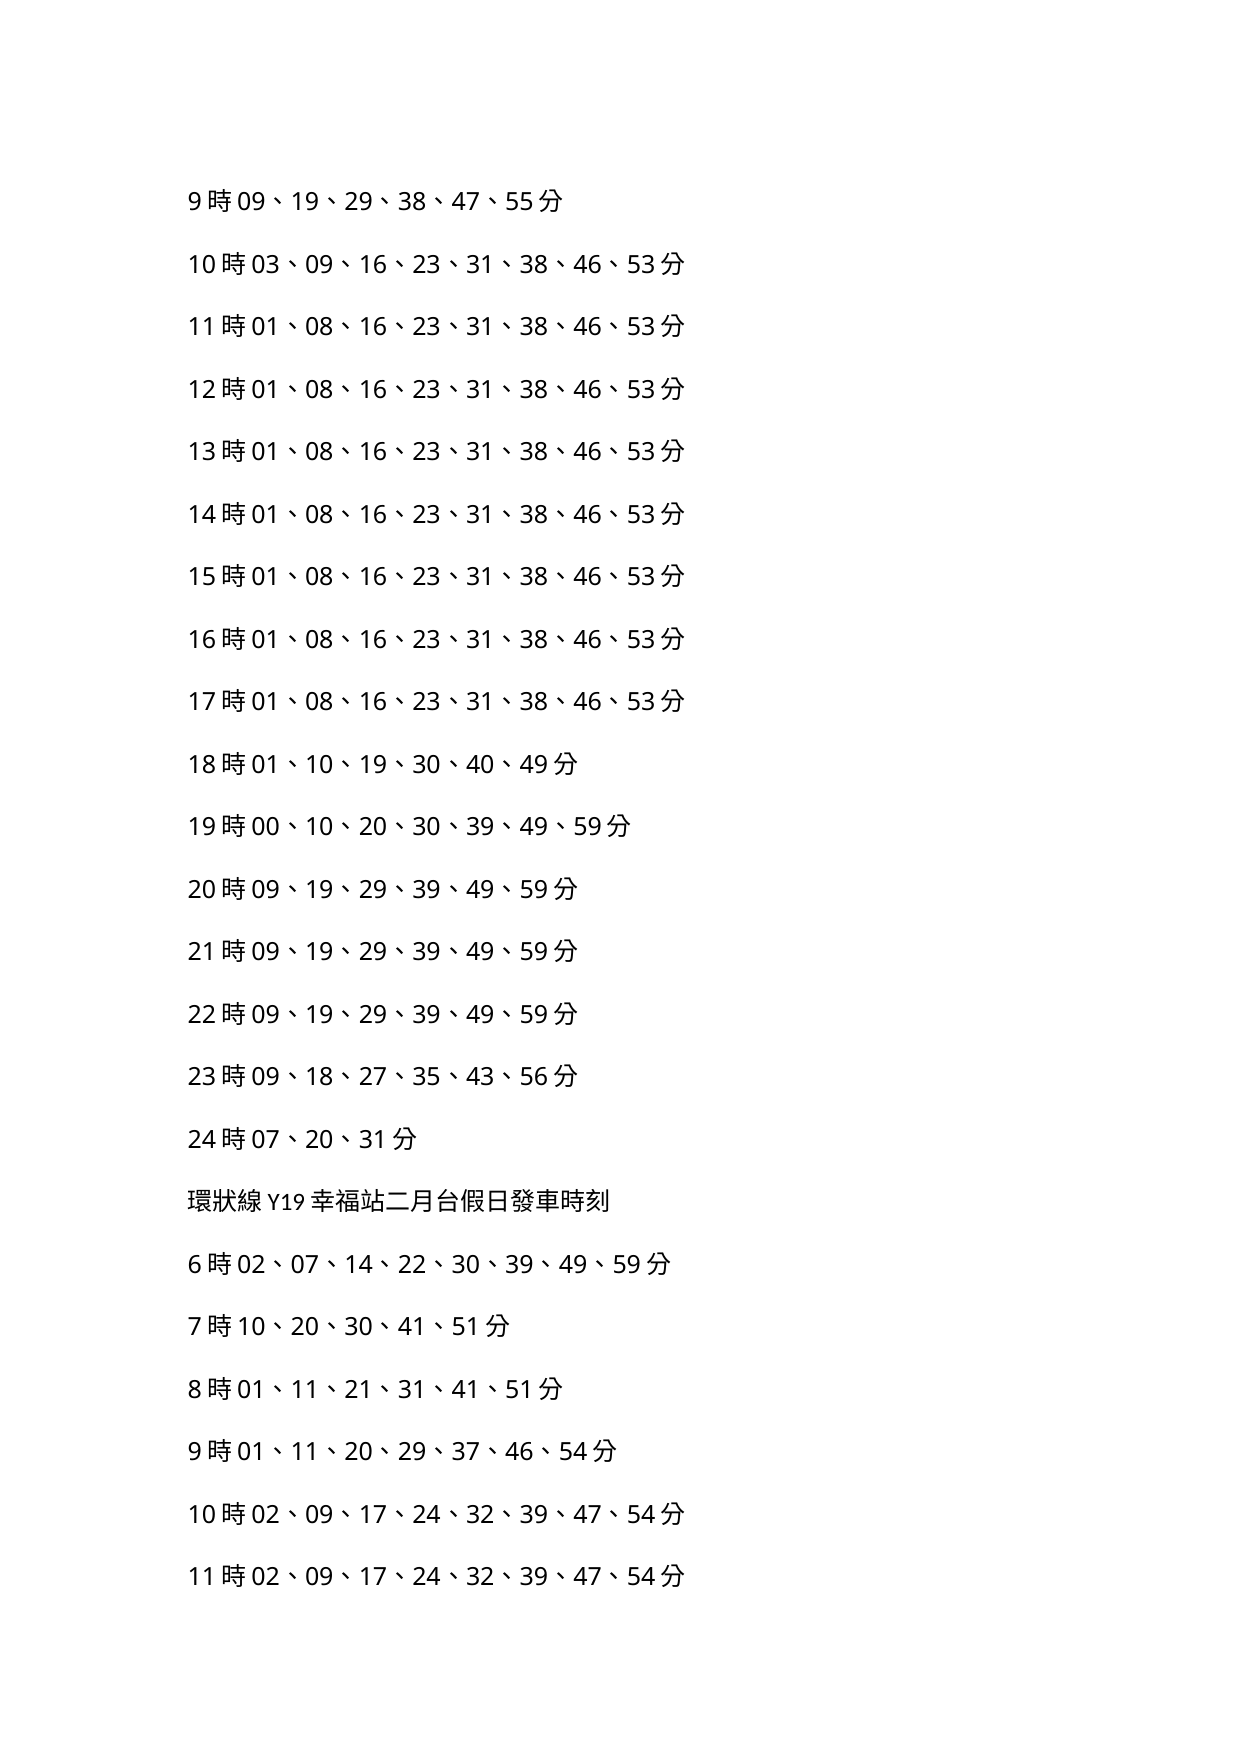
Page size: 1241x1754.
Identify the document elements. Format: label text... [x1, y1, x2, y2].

text 20時09、19、29、39、49、59分 [187, 846, 1053, 908]
text 16時01、08、16、23、31、38、46、53分 [187, 596, 1053, 658]
text 10時02、09、17、24、32、39、47、54分 [187, 1471, 1053, 1533]
text 9時01、11、20、29、37、46、54分 [187, 1408, 1053, 1471]
text 11時01、08、16、23、31、38、46、53分 [187, 283, 1053, 346]
text 22時09、19、29、39、49、59分 [187, 971, 1053, 1033]
text 17時01、08、16、23、31、38、46、53分 [187, 658, 1053, 721]
text 環狀線Y19幸福站二月台假日發車時刻 [187, 1158, 1053, 1221]
text 7時10、20、30、41、51分 [187, 1283, 1053, 1346]
text 13時01、08、16、23、31、38、46、53分 [187, 408, 1053, 471]
text 9時09、19、29、38、47、55分 [187, 158, 1053, 221]
text 23時09、18、27、35、43、56分 [187, 1033, 1053, 1096]
text 18時01、10、19、30、40、49分 [187, 721, 1053, 783]
text 12時01、08、16、23、31、38、46、53分 [187, 346, 1053, 408]
text 8時01、11、21、31、41、51分 [187, 1346, 1053, 1408]
text 19時00、10、20、30、39、49、59分 [187, 783, 1053, 846]
text 6時02、07、14、22、30、39、49、59分 [187, 1221, 1053, 1283]
text 14時01、08、16、23、31、38、46、53分 [187, 471, 1053, 533]
text 24時07、20、31分 [187, 1096, 1053, 1158]
text 10時03、09、16、23、31、38、46、53分 [187, 221, 1053, 283]
text 15時01、08、16、23、31、38、46、53分 [187, 533, 1053, 596]
text 11時02、09、17、24、32、39、47、54分 [187, 1533, 1053, 1596]
text 21時09、19、29、39、49、59分 [187, 908, 1053, 971]
